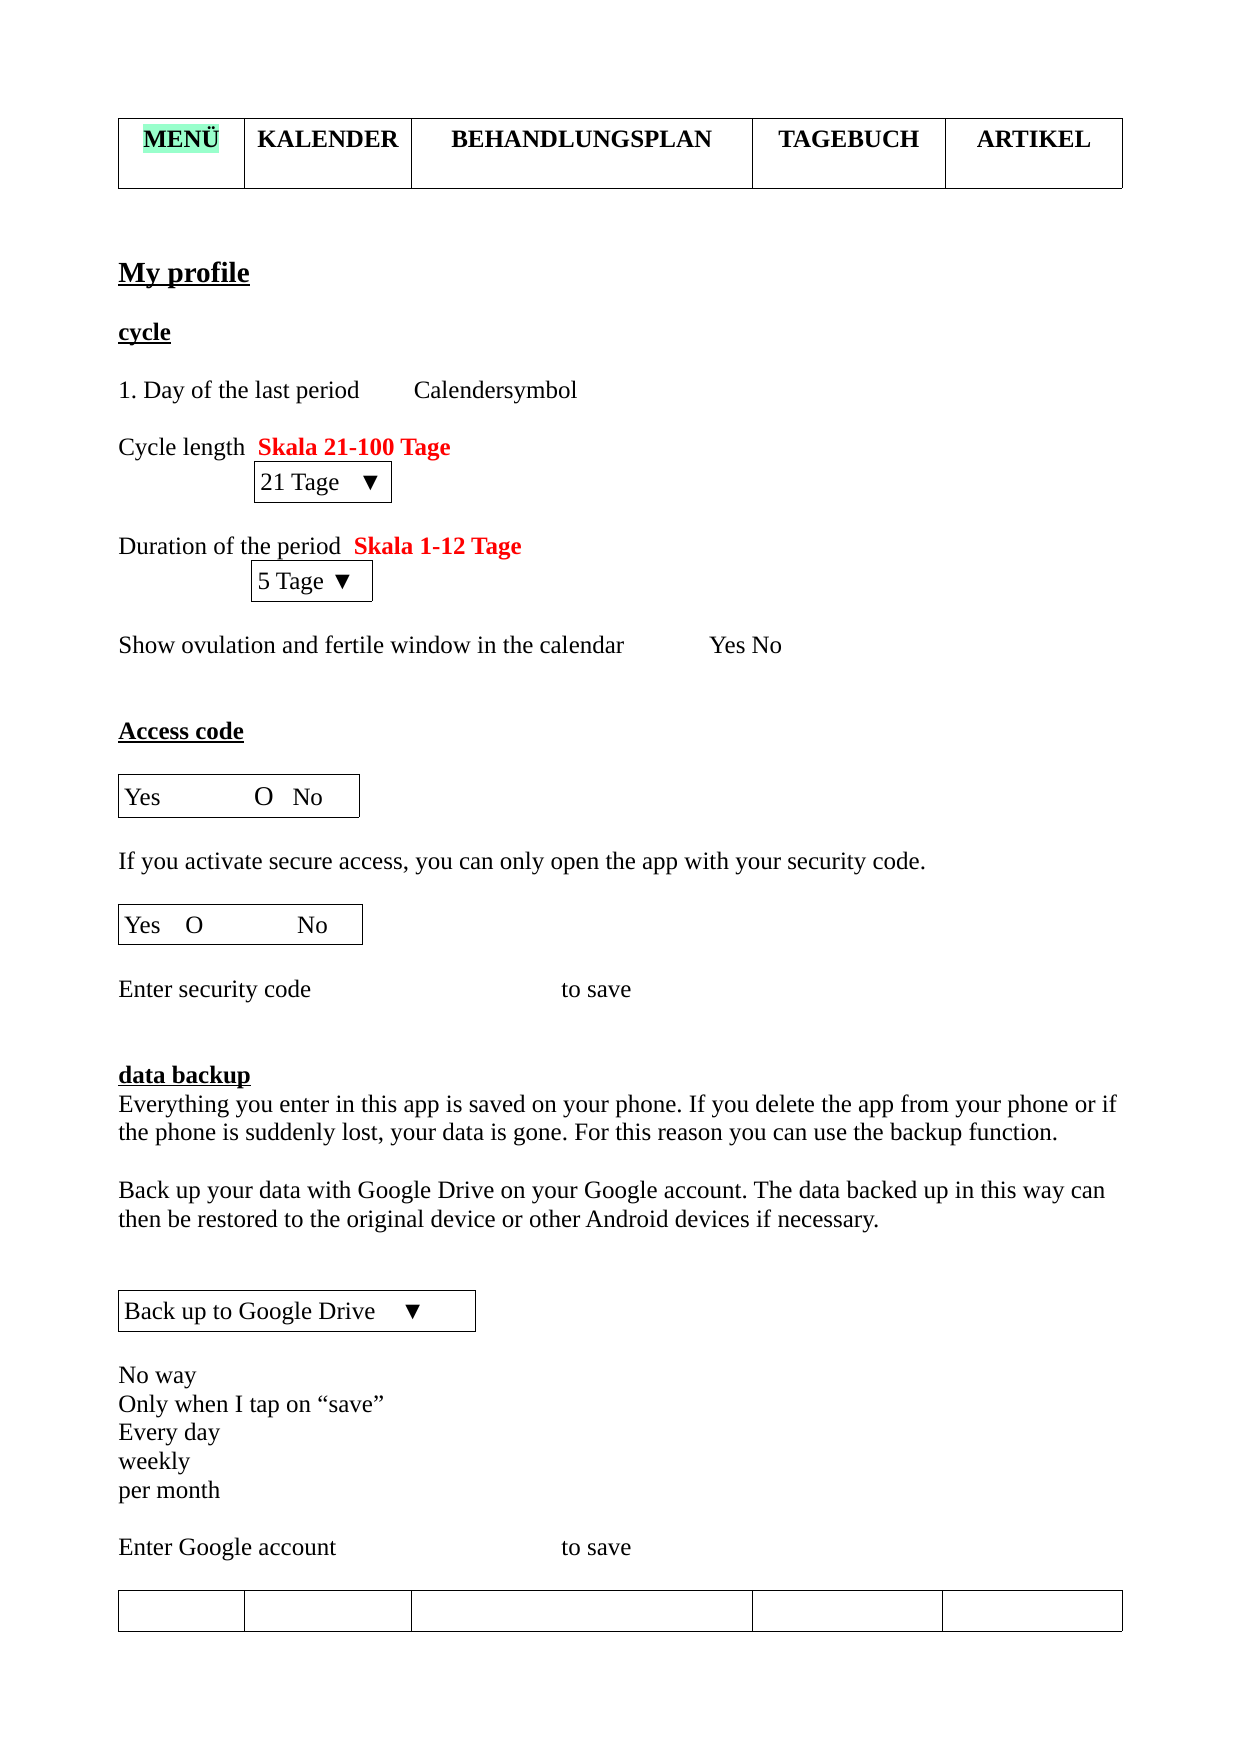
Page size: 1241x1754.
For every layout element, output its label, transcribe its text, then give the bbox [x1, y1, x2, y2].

text Everything you enter in this app is saved on your phone. If you delete the app from your phone or if the phone is suddenly lost, your data is gone. For this reason you can use the backup function. [118, 1089, 1122, 1146]
table_header Yes O No [119, 905, 362, 944]
table_header TAGEBUCH [753, 119, 945, 188]
text Enter Google account to save [118, 1532, 1122, 1561]
table_header KALENDER [245, 119, 411, 188]
text 1. Day of the last period Calendersymbol [118, 375, 1122, 404]
text cycle [118, 317, 1122, 346]
text Duration of the period Skala 1-12 Tage [118, 531, 1122, 560]
table_header [245, 1591, 411, 1631]
text weekly [118, 1446, 1122, 1475]
table_header 21 Tage ▼ [255, 462, 391, 502]
text per month [118, 1475, 1122, 1504]
text Only when I tap on “save” [118, 1389, 1122, 1417]
text Every day [118, 1417, 1122, 1446]
table_header Yes O No [119, 775, 359, 817]
table_header ARTIKEL [946, 119, 1122, 188]
table_header MENÜ [119, 119, 244, 188]
text Back up your data with Google Drive on your Google account. The data backed up in this way can then be restored to the original device or other Android devices if necessary. [118, 1175, 1122, 1232]
text Cycle length Skala 21-100 Tage [118, 432, 1122, 461]
table_header [119, 1591, 244, 1631]
table_header [753, 1591, 942, 1631]
text Access code [118, 716, 1122, 745]
text If you activate secure access, you can only open the app with your security code. [118, 846, 1122, 875]
text Show ovulation and fertile window in the calendar Yes No [118, 630, 1122, 659]
table_header [412, 1591, 752, 1631]
table_header BEHANDLUNGSPLAN [412, 119, 752, 188]
table_header Back up to Google Drive ▼ [119, 1291, 475, 1331]
text Enter security code to save [118, 974, 1122, 1002]
text No way [118, 1360, 1122, 1389]
table_header [943, 1591, 1122, 1631]
text My profile [118, 255, 1122, 289]
text data backup [118, 1060, 1122, 1089]
table_header 5 Tage ▼ [252, 561, 372, 601]
